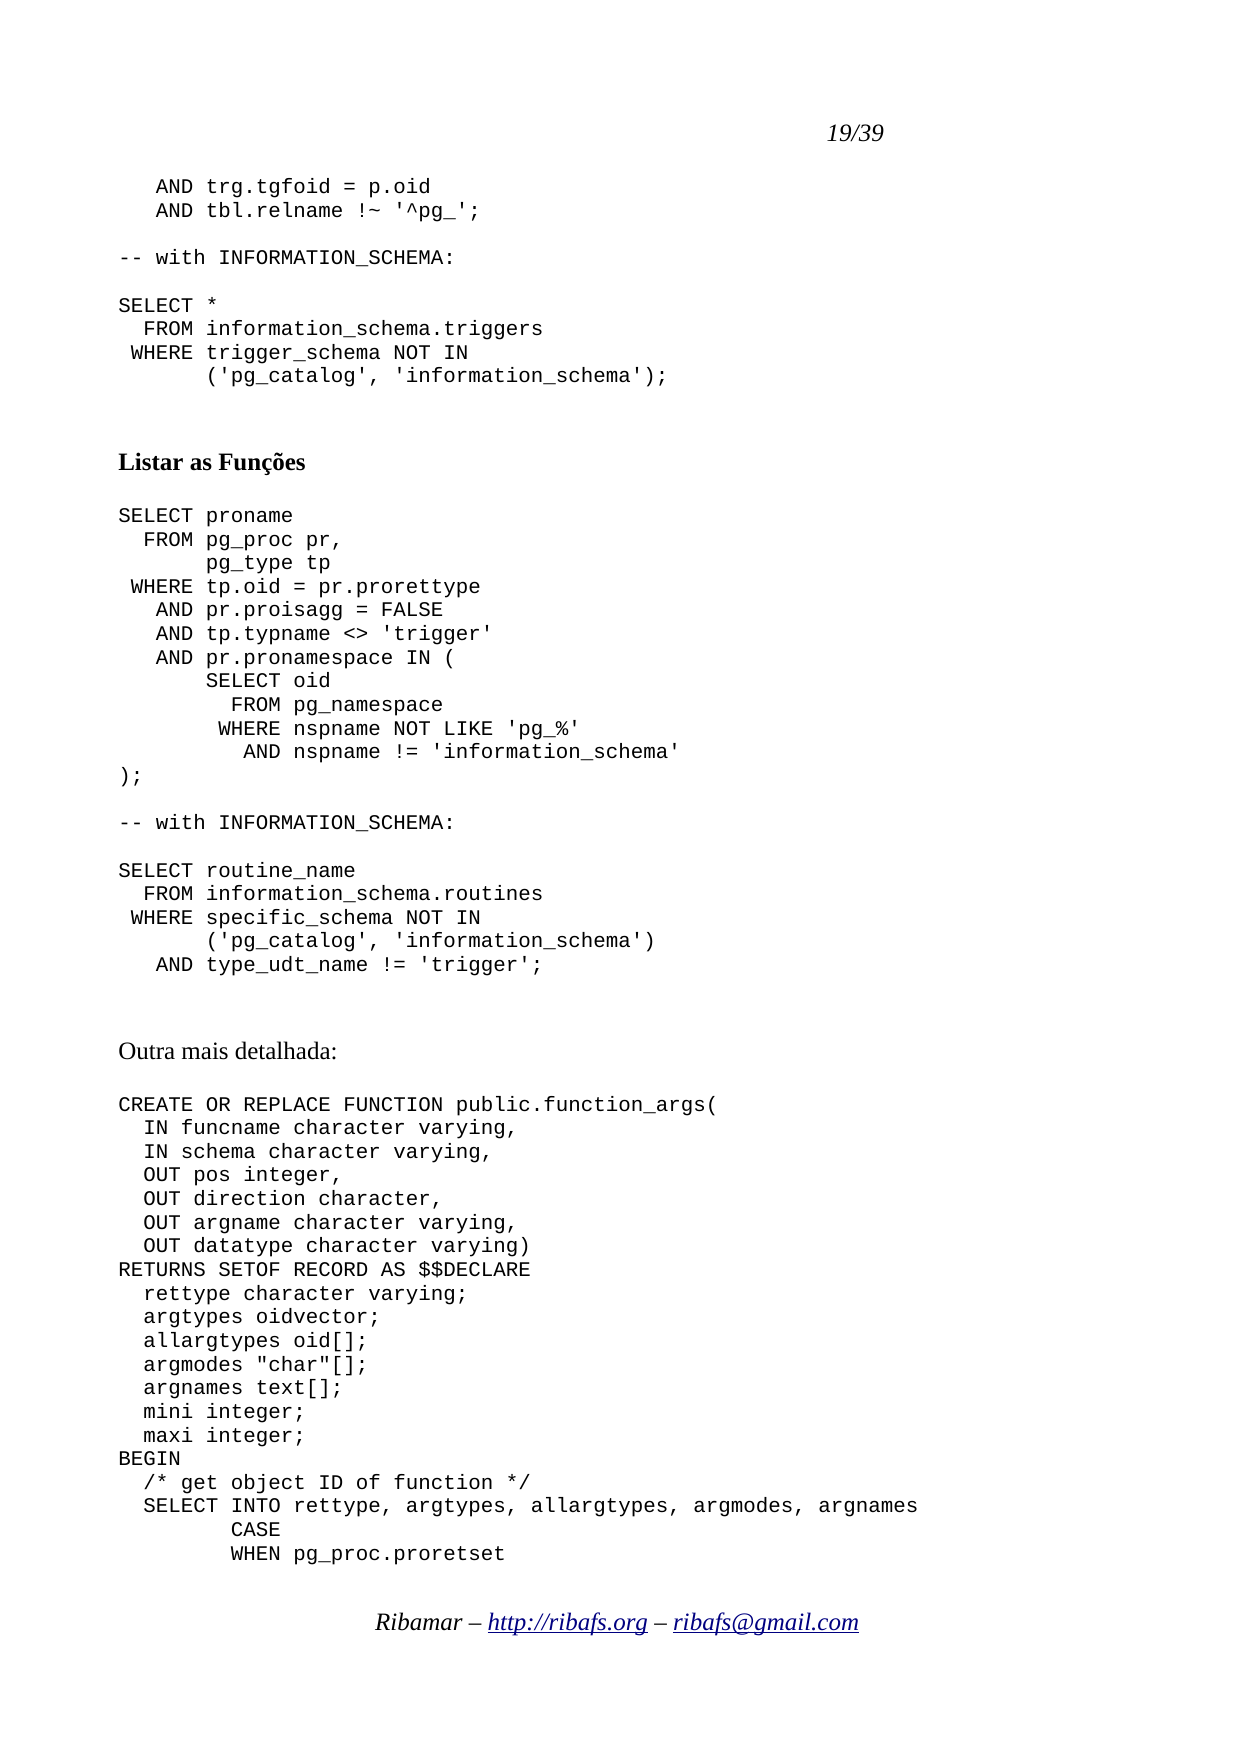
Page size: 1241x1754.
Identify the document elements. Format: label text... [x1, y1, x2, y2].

text WHERE trigger_schema NOT IN [118, 342, 1122, 366]
text argmodes "char"[]; [118, 1354, 1122, 1377]
text IN funcname character varying, [118, 1117, 1122, 1141]
text maxi integer; [118, 1424, 1122, 1448]
text FROM pg_proc pr, [118, 528, 1122, 552]
text WHERE specific_schema NOT IN [118, 907, 1122, 931]
text SELECT oid [118, 670, 1122, 694]
text SELECT routine_name [118, 859, 1122, 883]
text FROM information_schema.routines [118, 883, 1122, 907]
text mini integer; [118, 1401, 1122, 1424]
text -- with INFORMATION_SCHEMA: [118, 247, 1122, 271]
text pg_type tp [118, 552, 1122, 576]
text AND pr.pronamespace IN ( [118, 647, 1122, 670]
text IN schema character varying, [118, 1141, 1122, 1164]
text AND type_udt_name != 'trigger'; [118, 954, 1122, 978]
text AND tbl.relname !~ '^pg_'; [118, 200, 1122, 224]
text argnames text[]; [118, 1377, 1122, 1401]
text OUT argname character varying, [118, 1212, 1122, 1235]
text /* get object ID of function */ [118, 1472, 1122, 1496]
text AND trg.tgfoid = p.oid [118, 176, 1122, 200]
text Listar as Funções [118, 447, 1122, 476]
text argtypes oidvector; [118, 1306, 1122, 1330]
text AND pr.proisagg = FALSE [118, 599, 1122, 623]
text -- with INFORMATION_SCHEMA: [118, 812, 1122, 836]
text CASE [118, 1519, 1122, 1543]
text FROM pg_namespace [118, 694, 1122, 718]
text ); [118, 765, 1122, 789]
text WHERE tp.oid = pr.prorettype [118, 576, 1122, 599]
text Outra mais detalhada: [118, 1036, 1122, 1065]
text SELECT INTO rettype, argtypes, allargtypes, argmodes, argnames [118, 1496, 1122, 1519]
text BEGIN [118, 1448, 1122, 1472]
text WHERE nspname NOT LIKE 'pg_%' [118, 718, 1122, 741]
text rettype character varying; [118, 1283, 1122, 1306]
text FROM information_schema.triggers [118, 318, 1122, 342]
text allargtypes oid[]; [118, 1330, 1122, 1354]
text OUT pos integer, [118, 1164, 1122, 1188]
text SELECT proname [118, 505, 1122, 528]
text OUT datatype character varying) [118, 1235, 1122, 1259]
text ('pg_catalog', 'information_schema'); [118, 366, 1122, 389]
text AND nspname != 'information_schema' [118, 741, 1122, 765]
text SELECT * [118, 294, 1122, 318]
text WHEN pg_proc.proretset [118, 1543, 1122, 1566]
text CREATE OR REPLACE FUNCTION public.function_args( [118, 1093, 1122, 1117]
text AND tp.typname <> 'trigger' [118, 623, 1122, 647]
text OUT direction character, [118, 1188, 1122, 1212]
text RETURNS SETOF RECORD AS $$DECLARE [118, 1259, 1122, 1283]
text ('pg_catalog', 'information_schema') [118, 931, 1122, 954]
